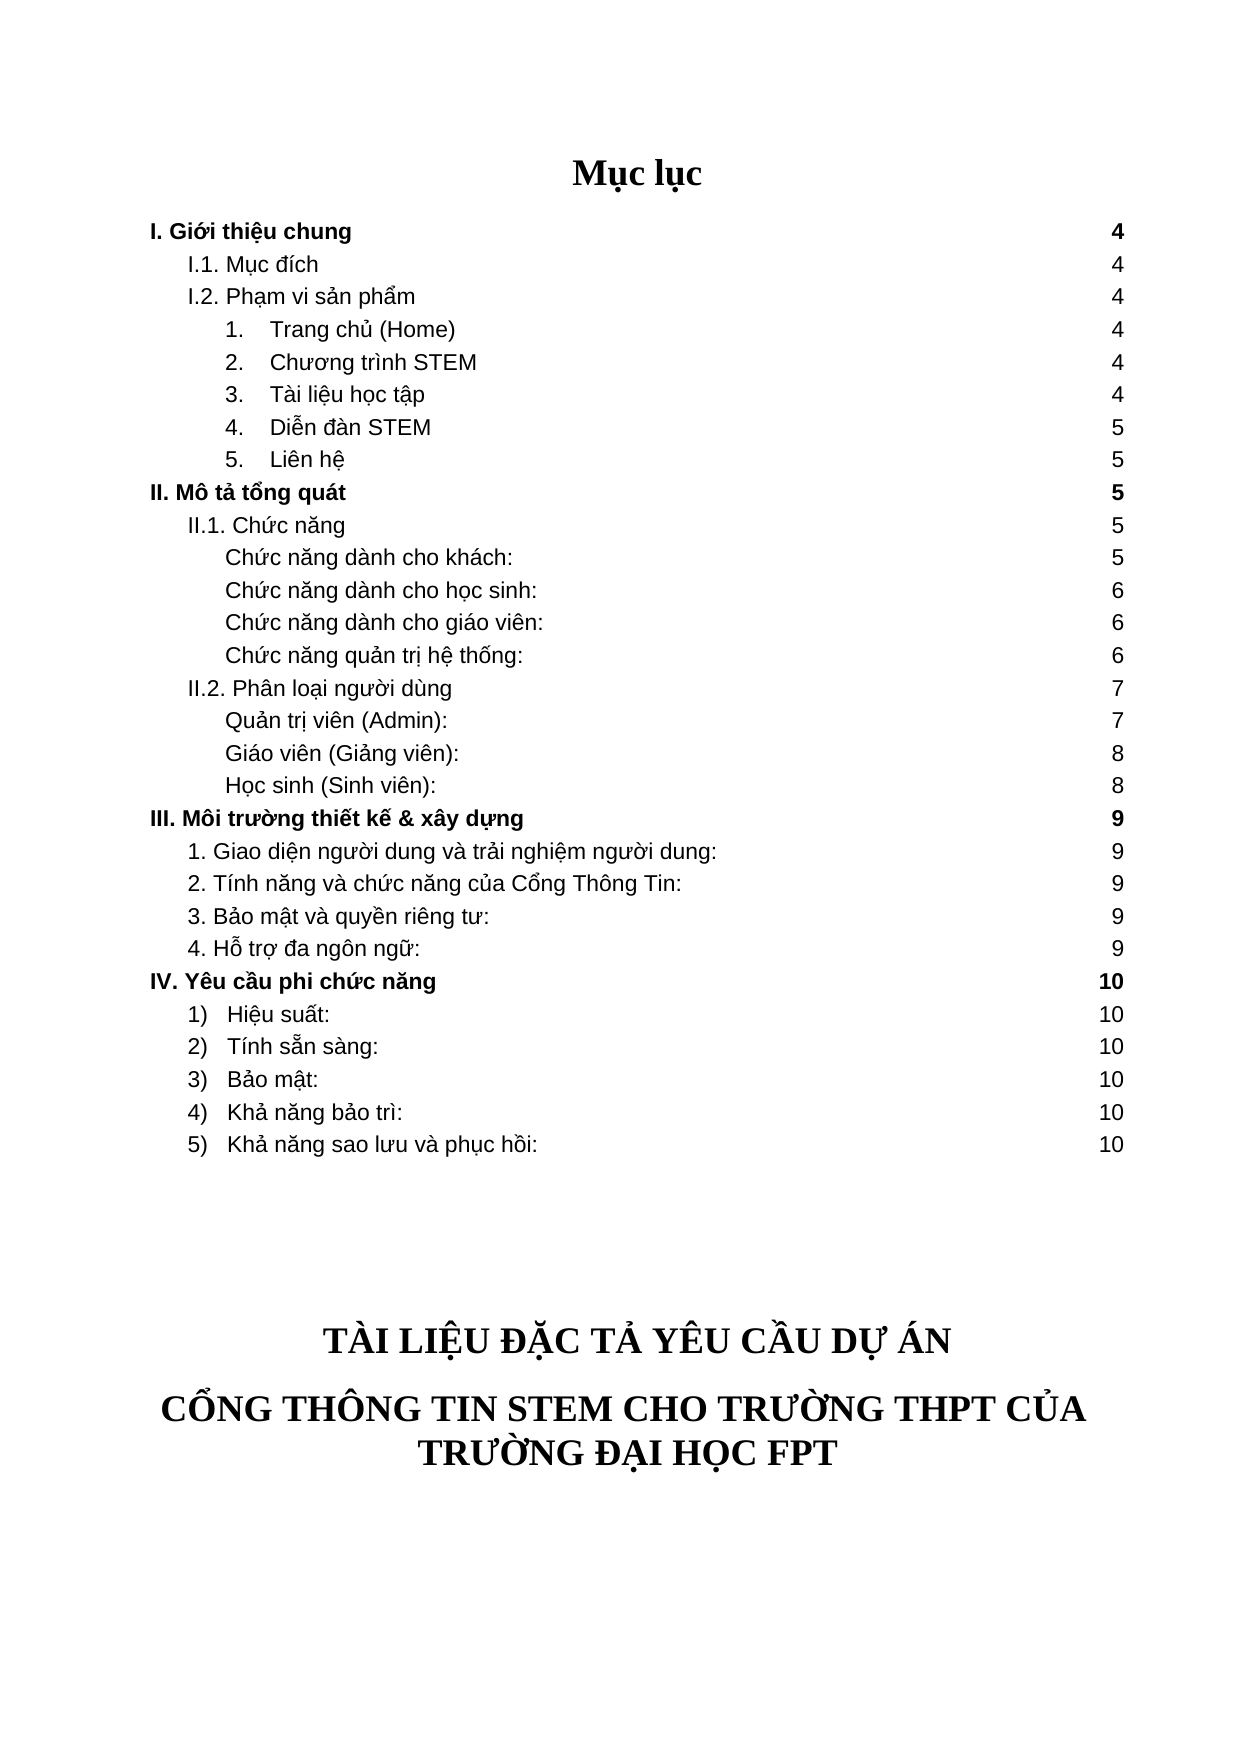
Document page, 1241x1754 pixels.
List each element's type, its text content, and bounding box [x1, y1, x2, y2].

text Chức năng quản trị hệ thống: 6 [225, 642, 1124, 668]
text IV. Yêu cầu phi chức năng 10 [150, 968, 1124, 994]
text 4. Diễn đàn STEM 5 [225, 414, 1124, 440]
text TÀI LIỆU ĐẶC TẢ YÊU CẦU DỰ ÁN [150, 1319, 1124, 1362]
text Chức năng dành cho học sinh: 6 [225, 577, 1124, 603]
text Chức năng dành cho giáo viên: 6 [225, 609, 1124, 636]
text Học sinh (Sinh viên): 8 [225, 772, 1124, 799]
text 1. Giao diện người dung và trải nghiệm người dung: 9 [187, 838, 1124, 864]
text 2. Chương trình STEM 4 [225, 348, 1124, 375]
text 5. Liên hệ 5 [225, 446, 1124, 473]
text 4) Khả năng bảo trì: 10 [187, 1098, 1124, 1125]
text 5) Khả năng sao lưu và phục hồi: 10 [187, 1131, 1124, 1157]
text III. Môi trường thiết kế & xây dựng 9 [150, 805, 1124, 831]
text 3) Bảo mật: 10 [187, 1066, 1124, 1092]
text 3. Tài liệu học tập 4 [225, 381, 1124, 407]
text Mục lục [150, 150, 1124, 193]
text I.2. Phạm vi sản phẩm 4 [187, 283, 1124, 310]
text 2. Tính năng và chức năng của Cổng Thông Tin: 9 [187, 870, 1124, 897]
text II. Mô tả tổng quát 5 [150, 479, 1124, 505]
text II.2. Phân loại người dùng 7 [187, 674, 1124, 701]
text II.1. Chức năng 5 [187, 512, 1124, 538]
text CỔNG THÔNG TIN STEM CHO TRƯỜNG THPT CỦA TRƯỜNG ĐẠI HỌC FPT [123, 1387, 1124, 1473]
text I.1. Mục đích 4 [187, 251, 1124, 277]
text Quản trị viên (Admin): 7 [225, 707, 1124, 733]
text 2) Tính sẵn sàng: 10 [187, 1033, 1124, 1059]
text 3. Bảo mật và quyền riêng tư: 9 [187, 903, 1124, 929]
text 1) Hiệu suất: 10 [187, 1001, 1124, 1027]
text 4. Hỗ trợ đa ngôn ngữ: 9 [187, 935, 1124, 962]
text Giáo viên (Giảng viên): 8 [225, 740, 1124, 766]
text 1. Trang chủ (Home) 4 [225, 316, 1124, 342]
text I. Giới thiệu chung 4 [150, 218, 1124, 244]
text Chức năng dành cho khách: 5 [225, 544, 1124, 571]
